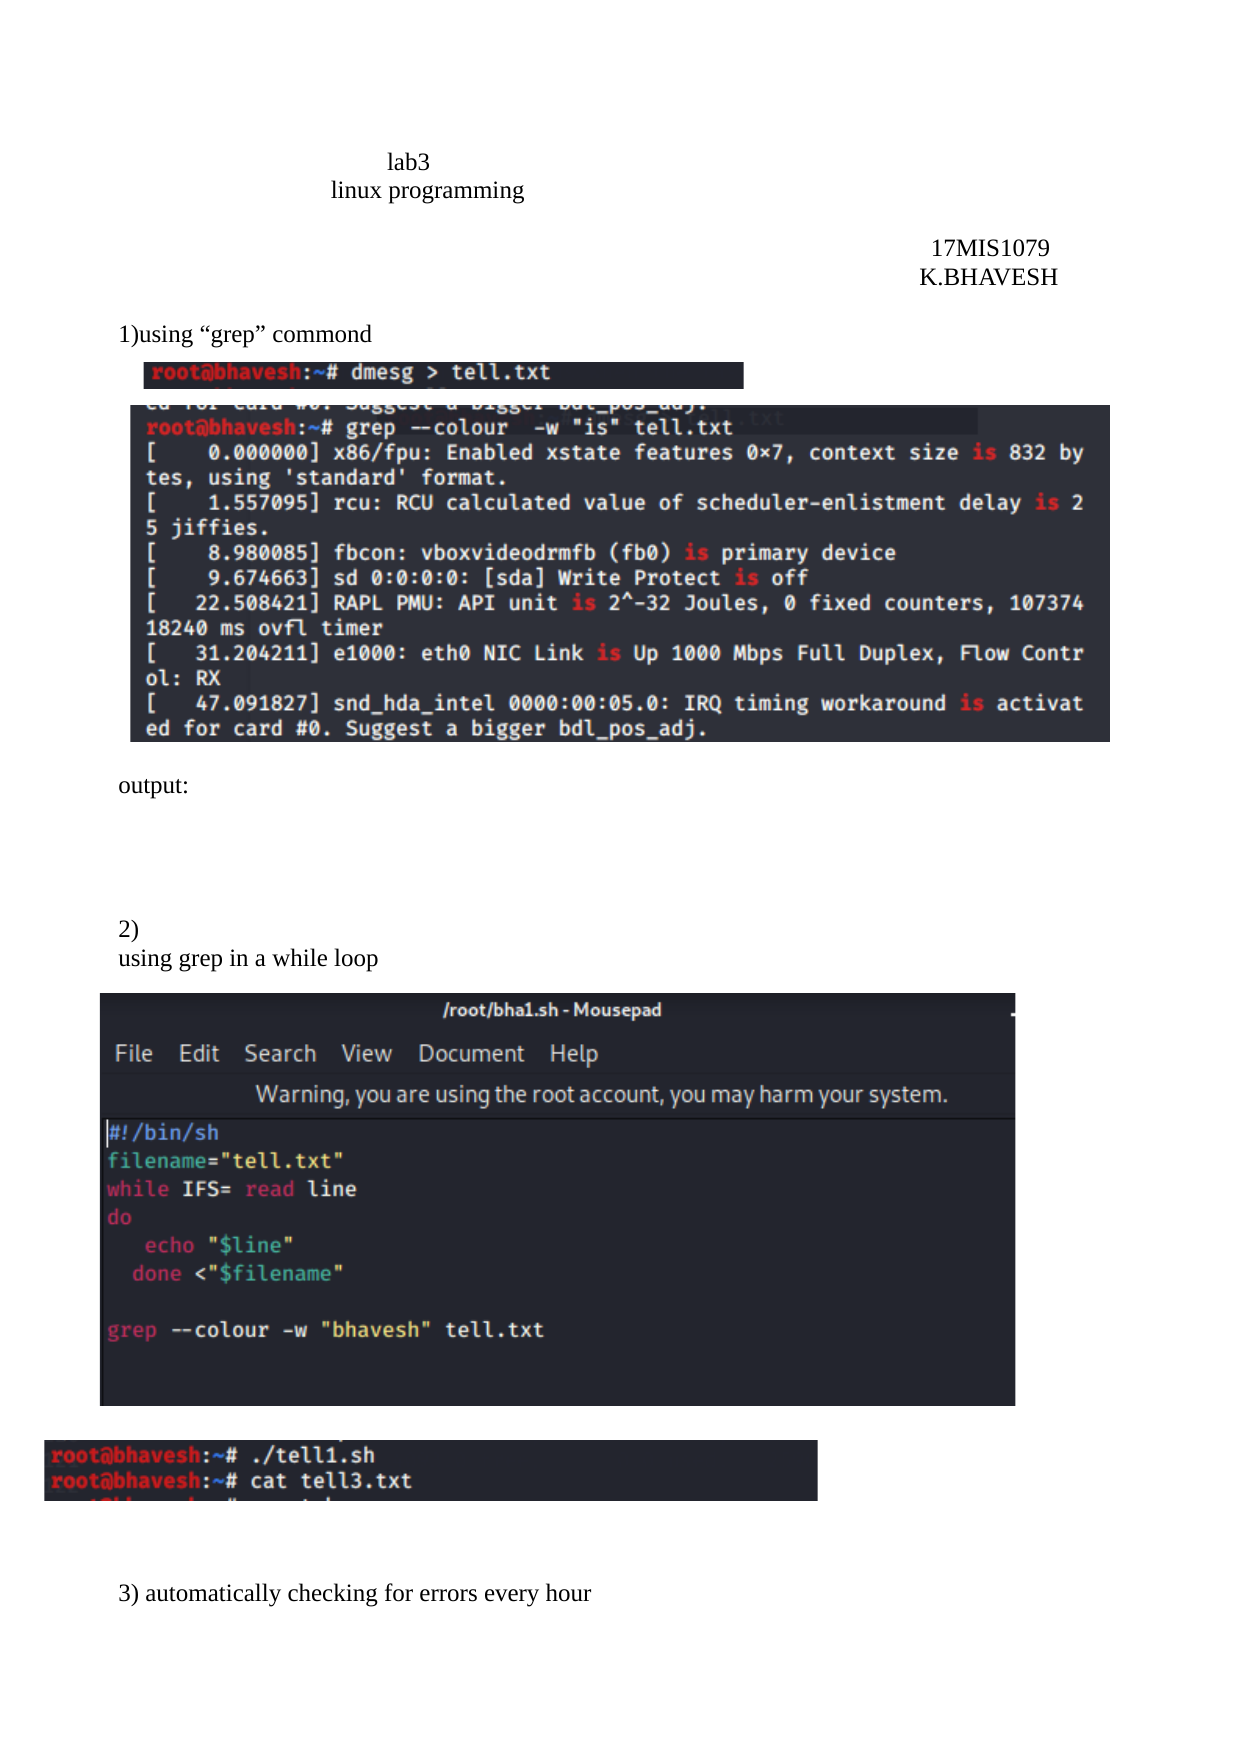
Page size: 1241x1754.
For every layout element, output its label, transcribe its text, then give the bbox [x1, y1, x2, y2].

text 2) [118, 914, 1122, 943]
picture [130, 405, 1110, 742]
picture [99, 993, 1016, 1406]
text linux programming [118, 176, 1122, 204]
picture [44, 1440, 818, 1501]
picture [143, 362, 744, 389]
text lab3 [118, 147, 1122, 176]
text using grep in a while loop [118, 943, 1122, 972]
text 3) automatically checking for errors every hour [118, 1578, 1122, 1607]
text output: [118, 770, 1122, 799]
text K.BHAVESH [118, 262, 1122, 291]
text 1)using “grep” commond [118, 319, 1122, 348]
text 17MIS1079 [118, 233, 1122, 262]
